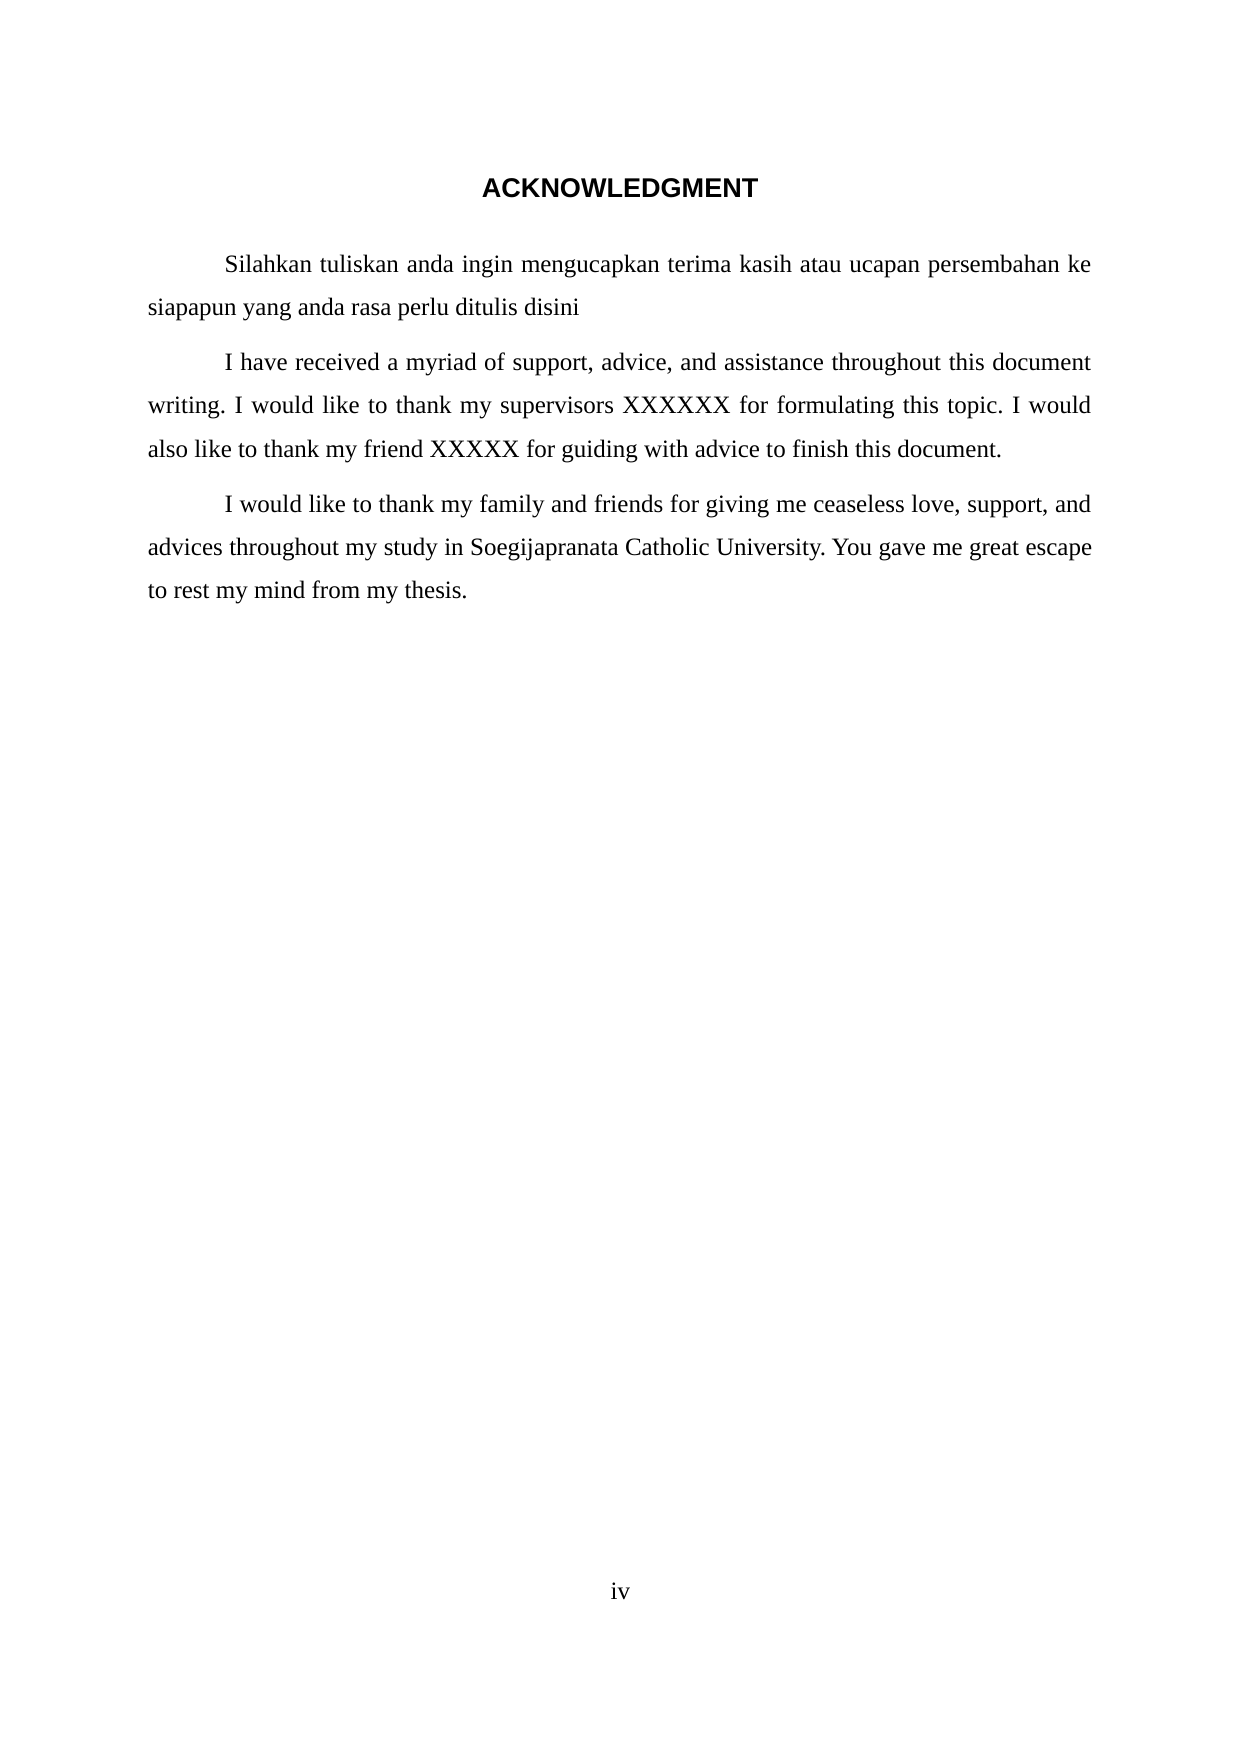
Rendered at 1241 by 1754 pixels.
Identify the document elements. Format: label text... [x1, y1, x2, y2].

text I have received a myriad of support, advice, and assistance throughout this document writing. I would like to thank my supervisors XXXXXX for formulating this topic. I would also like to thank my friend XXXXX for guiding with advice to finish this document. [148, 347, 1093, 462]
text I would like to thank my family and friends for giving me ceaseless love, support, and advices throughout my study in Soegijapranata Catholic University. You gave me great escape to rest my mind from my thesis. [148, 489, 1093, 604]
text Silahkan tuliskan anda ingin mengucapkan terima kasih atau ucapan persembahan ke siapapun yang anda rasa perlu ditulis disini [148, 249, 1093, 321]
subtitle ACKNOWLEDGMENT [148, 172, 1093, 204]
